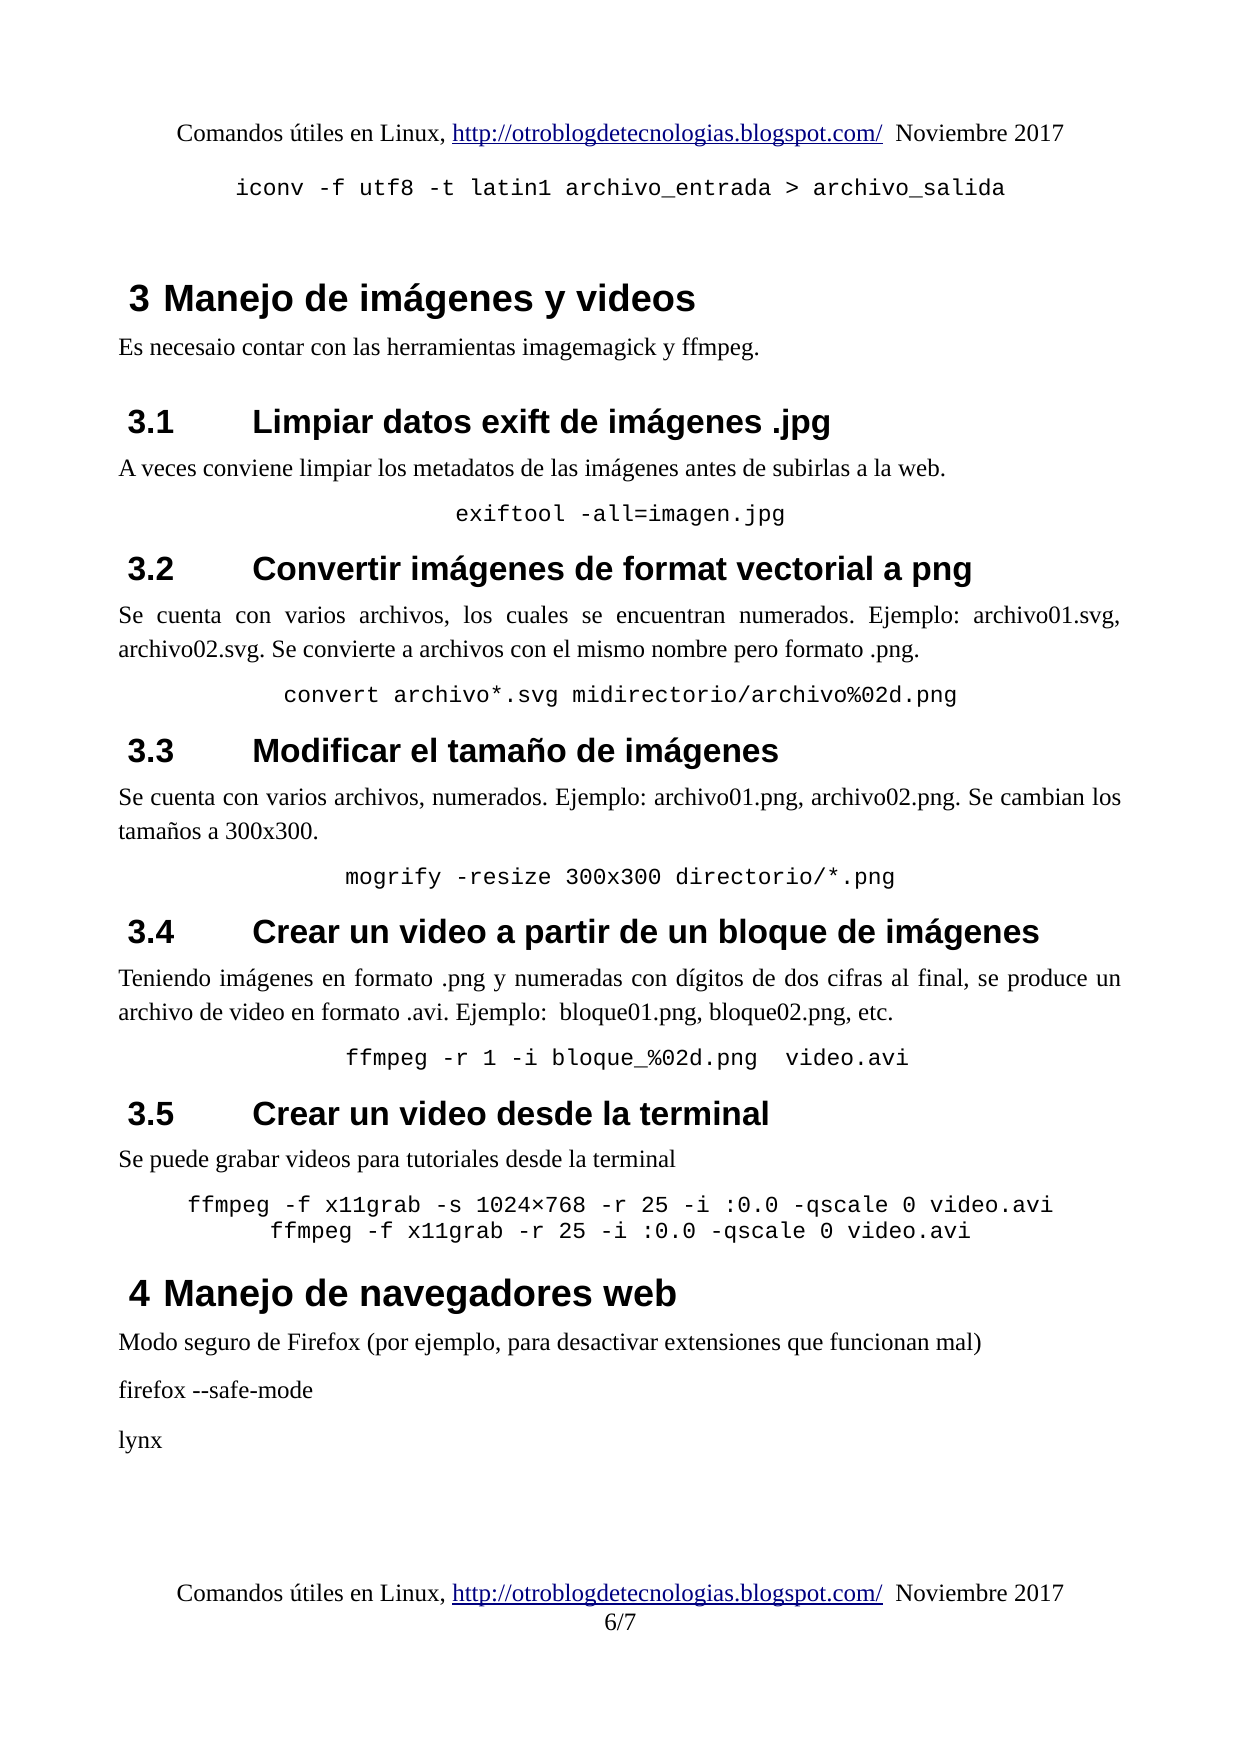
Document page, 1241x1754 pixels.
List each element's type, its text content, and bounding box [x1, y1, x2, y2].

text ffmpeg -f x11grab -s 1024×768 -r 25 -i :0.0 -qscale 0 video.avi [118, 1193, 1122, 1219]
subtitle Crear un video desde la terminal [118, 1093, 1122, 1132]
text convert archivo*.svg midirectorio/archivo%02d.png [118, 684, 1122, 709]
text Es necesaio contar con las herramientas imagemagick y ffmpeg. [118, 332, 1122, 361]
text Teniendo imágenes en formato .png y numeradas con dígitos de dos cifras al final, se produce un archivo de video en formato .avi. Ejemplo: bloque01.png, bloque02.png, etc. [118, 963, 1122, 1026]
text Se cuenta con varios archivos, los cuales se encuentran numerados. Ejemplo: archivo01.svg, archivo02.svg. Se convierte a archivos con el mismo nombre pero formato .png. [118, 600, 1122, 663]
text lynx [118, 1425, 1122, 1453]
subtitle Manejo de navegadores web [118, 1270, 1122, 1314]
text iconv -f utf8 -t latin1 archivo_entrada > archivo_salida [118, 176, 1122, 202]
text A veces conviene limpiar los metadatos de las imágenes antes de subirlas a la web. [118, 453, 1122, 482]
subtitle Crear un video a partir de un bloque de imágenes [118, 912, 1122, 951]
text Se cuenta con varios archivos, numerados. Ejemplo: archivo01.png, archivo02.png. Se cambian los tamaños a 300x300. [118, 782, 1122, 845]
text ffmpeg -f x11grab -r 25 -i :0.0 -qscale 0 video.avi [118, 1219, 1122, 1245]
text mogrify -resize 300x300 directorio/*.png [118, 865, 1122, 891]
subtitle Convertir imágenes de format vectorial a png [118, 549, 1122, 588]
subtitle Manejo de imágenes y videos [118, 276, 1122, 319]
text exiftool -all=imagen.jpg [118, 502, 1122, 528]
text Modo seguro de Firefox (por ejemplo, para desactivar extensiones que funcionan mal) [118, 1327, 1122, 1355]
text ffmpeg -r 1 -i bloque_%02d.png video.avi [118, 1047, 1122, 1072]
text firefox --safe-mode [118, 1376, 1122, 1404]
subtitle Modificar el tamaño de imágenes [118, 730, 1122, 769]
text Se puede grabar videos para tutoriales desde la terminal [118, 1144, 1122, 1173]
subtitle Limpiar datos exift de imágenes .jpg [118, 402, 1122, 441]
